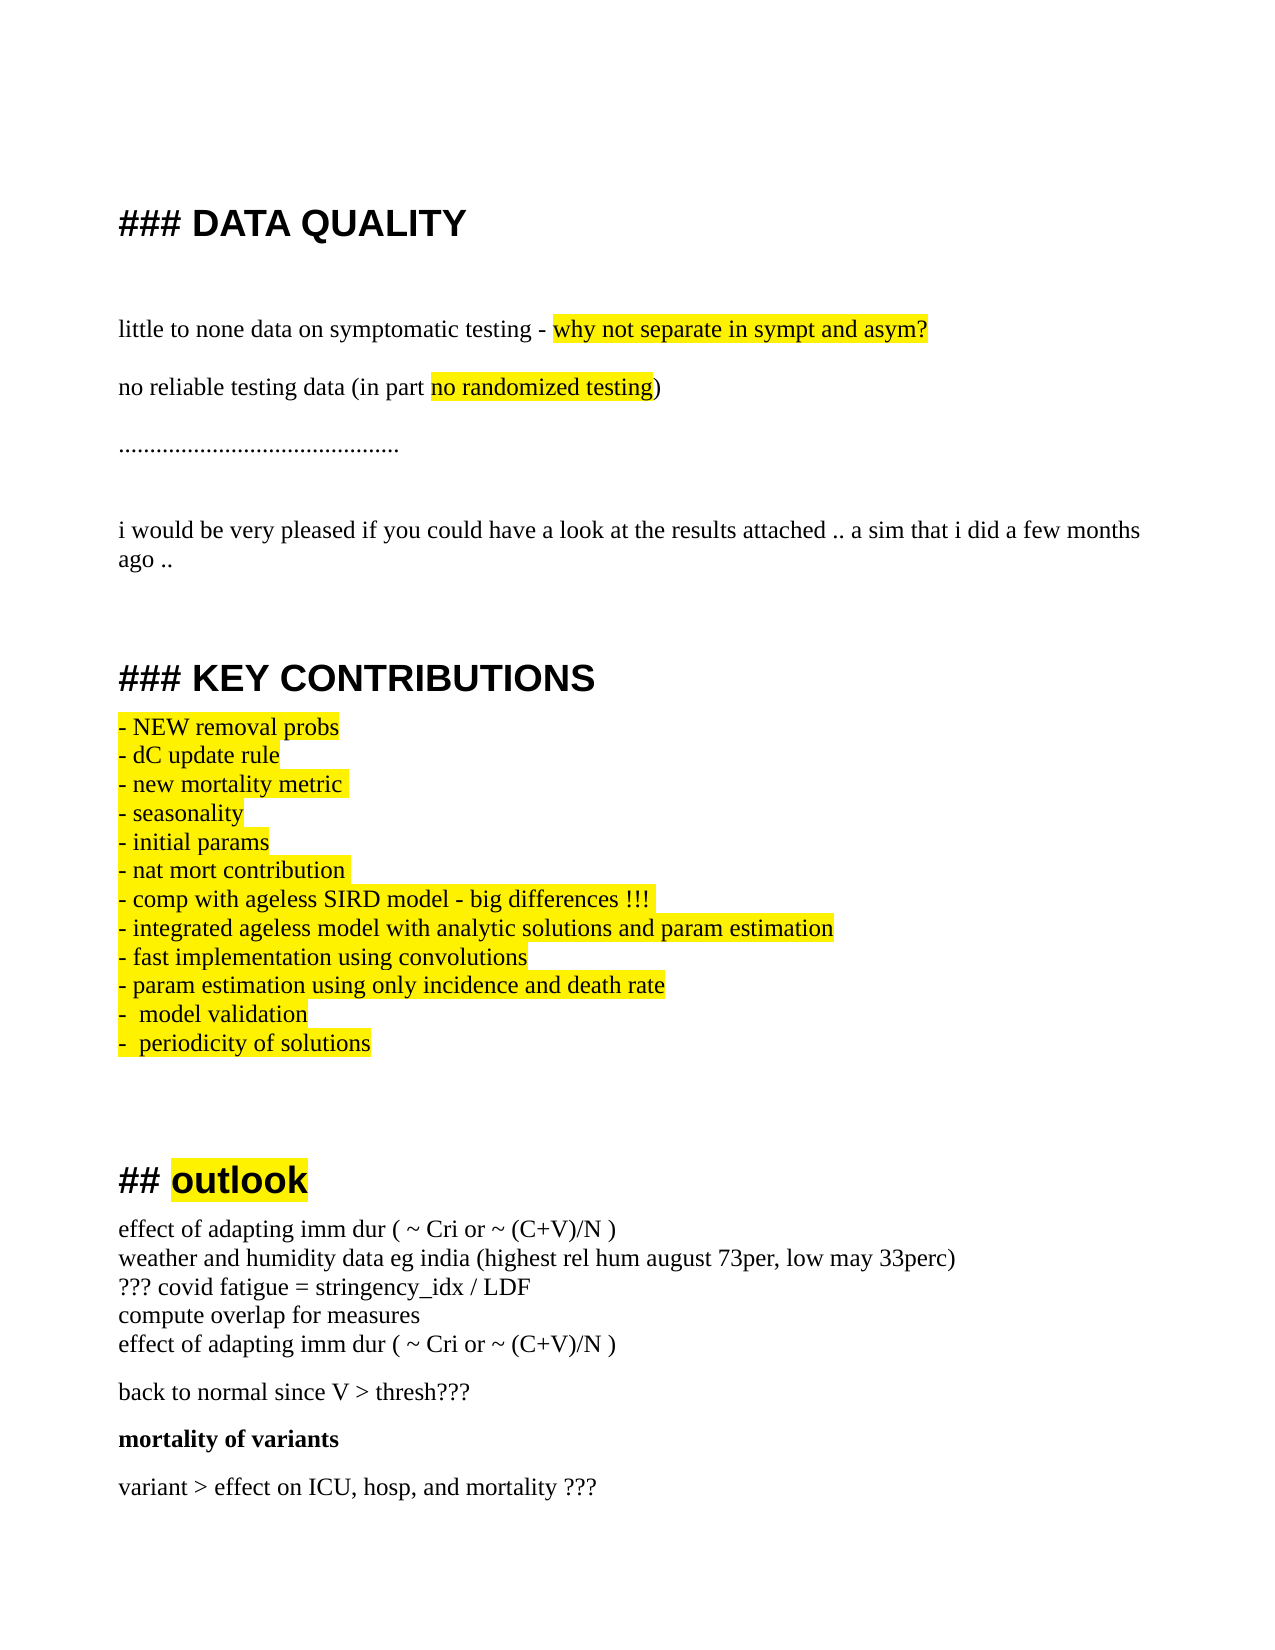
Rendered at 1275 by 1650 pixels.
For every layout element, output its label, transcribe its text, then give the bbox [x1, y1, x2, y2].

text - periodicity of solutions [118, 1028, 1157, 1057]
subtitle ### DATA QUALITY [118, 201, 1157, 244]
text - model validation [118, 999, 1157, 1028]
text ............................................. [118, 429, 1157, 458]
text i would be very pleased if you could have a look at the results attached .. a sim that i did a few months ago .. [118, 516, 1157, 573]
text - seasonality [118, 798, 1157, 827]
text effect of adapting imm dur ( ~ Cri or ~ (C+V)/N ) [118, 1214, 1157, 1243]
subtitle ## outlook [118, 1158, 1157, 1202]
text back to normal since V > thresh??? [118, 1377, 1157, 1406]
text - initial params [118, 827, 1157, 855]
text - param estimation using only incidence and death rate [118, 970, 1157, 999]
text - nat mort contribution [118, 855, 1157, 884]
text mortality of variants [118, 1424, 1157, 1453]
subtitle ### KEY CONTRIBUTIONS [118, 656, 1157, 699]
text ??? covid fatigue = stringency_idx / LDF [118, 1272, 1157, 1300]
text - comp with ageless SIRD model - big differences !!! [118, 884, 1157, 913]
text compute overlap for measures [118, 1300, 1157, 1329]
text - integrated ageless model with analytic solutions and param estimation [118, 913, 1157, 942]
text - dC update rule [118, 740, 1157, 769]
text variant > effect on ICU, hosp, and mortality ??? [118, 1472, 1157, 1501]
text effect of adapting imm dur ( ~ Cri or ~ (C+V)/N ) [118, 1329, 1157, 1358]
text weather and humidity data eg india (highest rel hum august 73per, low may 33perc) [118, 1243, 1157, 1272]
text - fast implementation using convolutions [118, 942, 1157, 970]
text - new mortality metric [118, 769, 1157, 798]
text - NEW removal probs [118, 712, 1157, 740]
text little to none data on symptomatic testing - why not separate in sympt and asym? [118, 314, 1157, 343]
text no reliable testing data (in part no randomized testing) [118, 372, 1157, 401]
